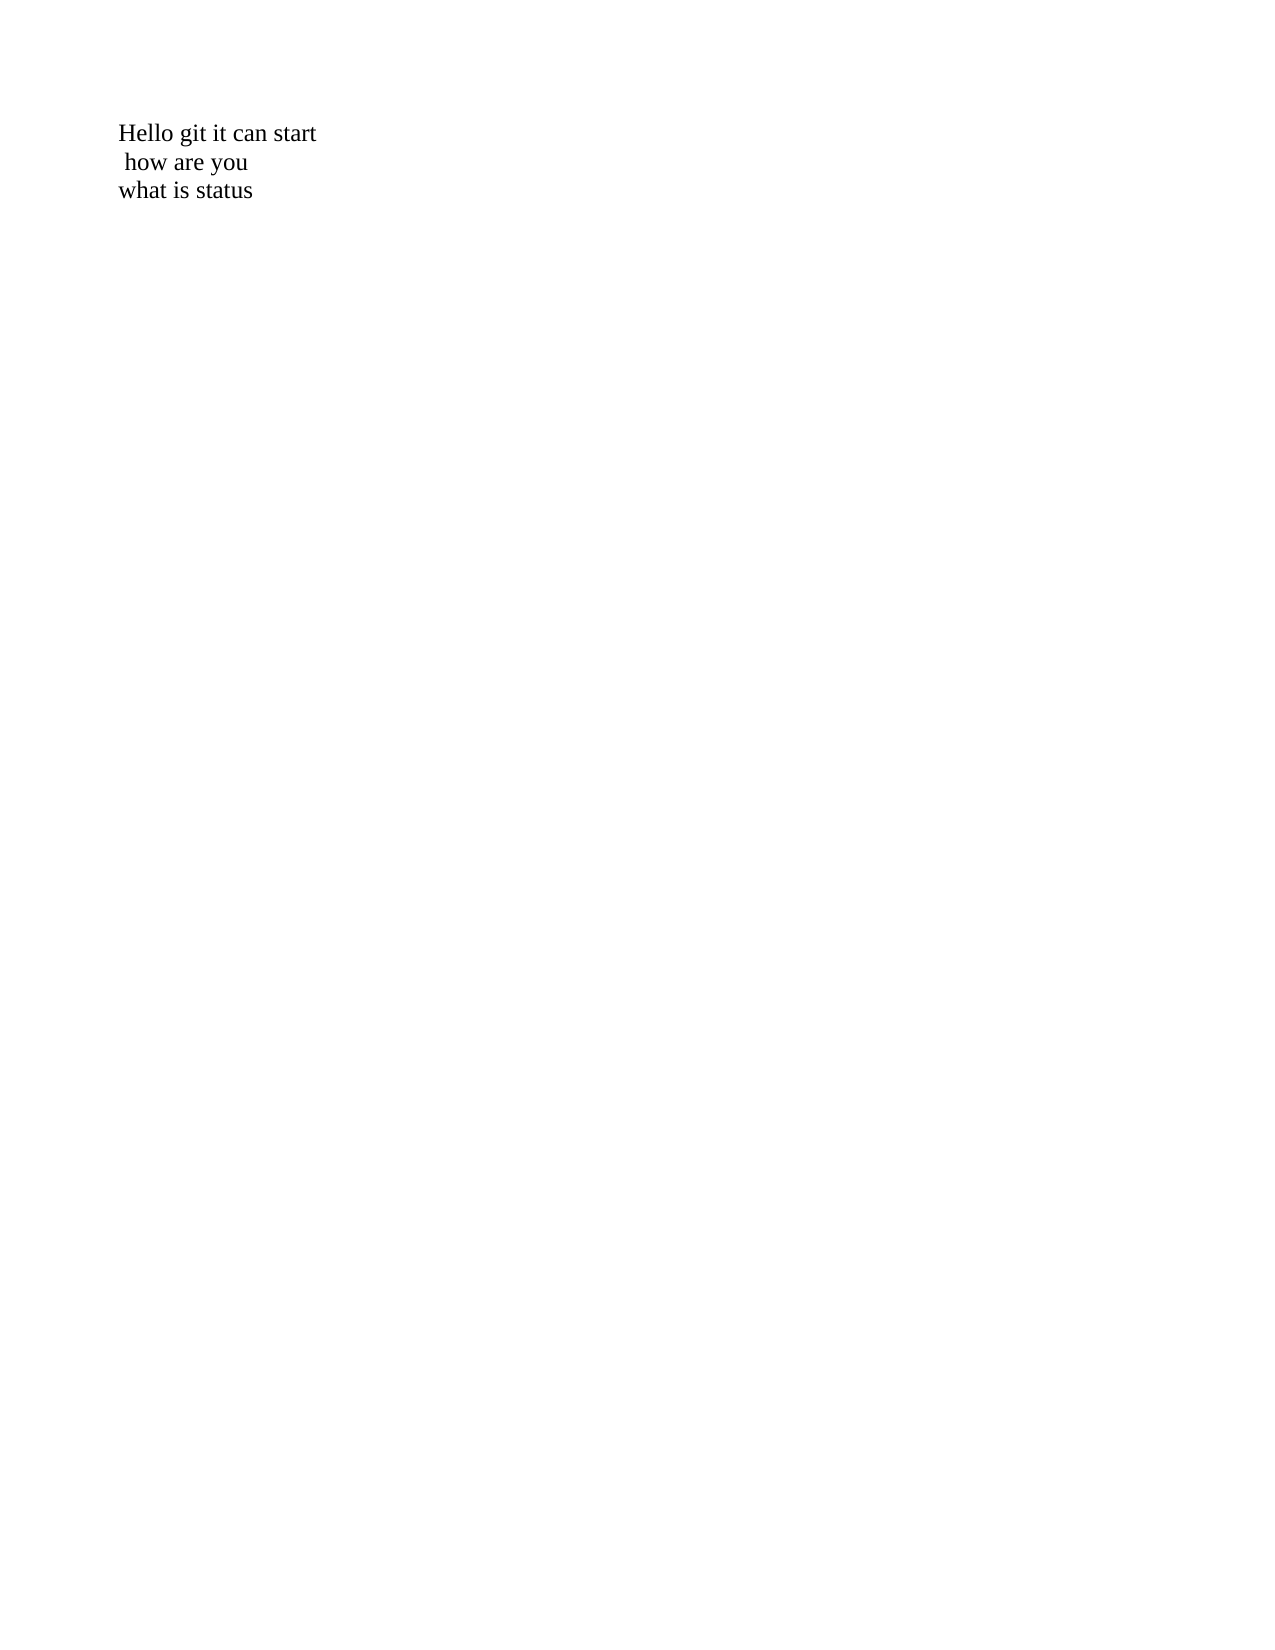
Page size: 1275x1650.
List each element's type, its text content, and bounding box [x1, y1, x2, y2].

text Hello git it can start [118, 118, 1157, 147]
text what is status [118, 176, 1157, 204]
text how are you [118, 147, 1157, 176]
